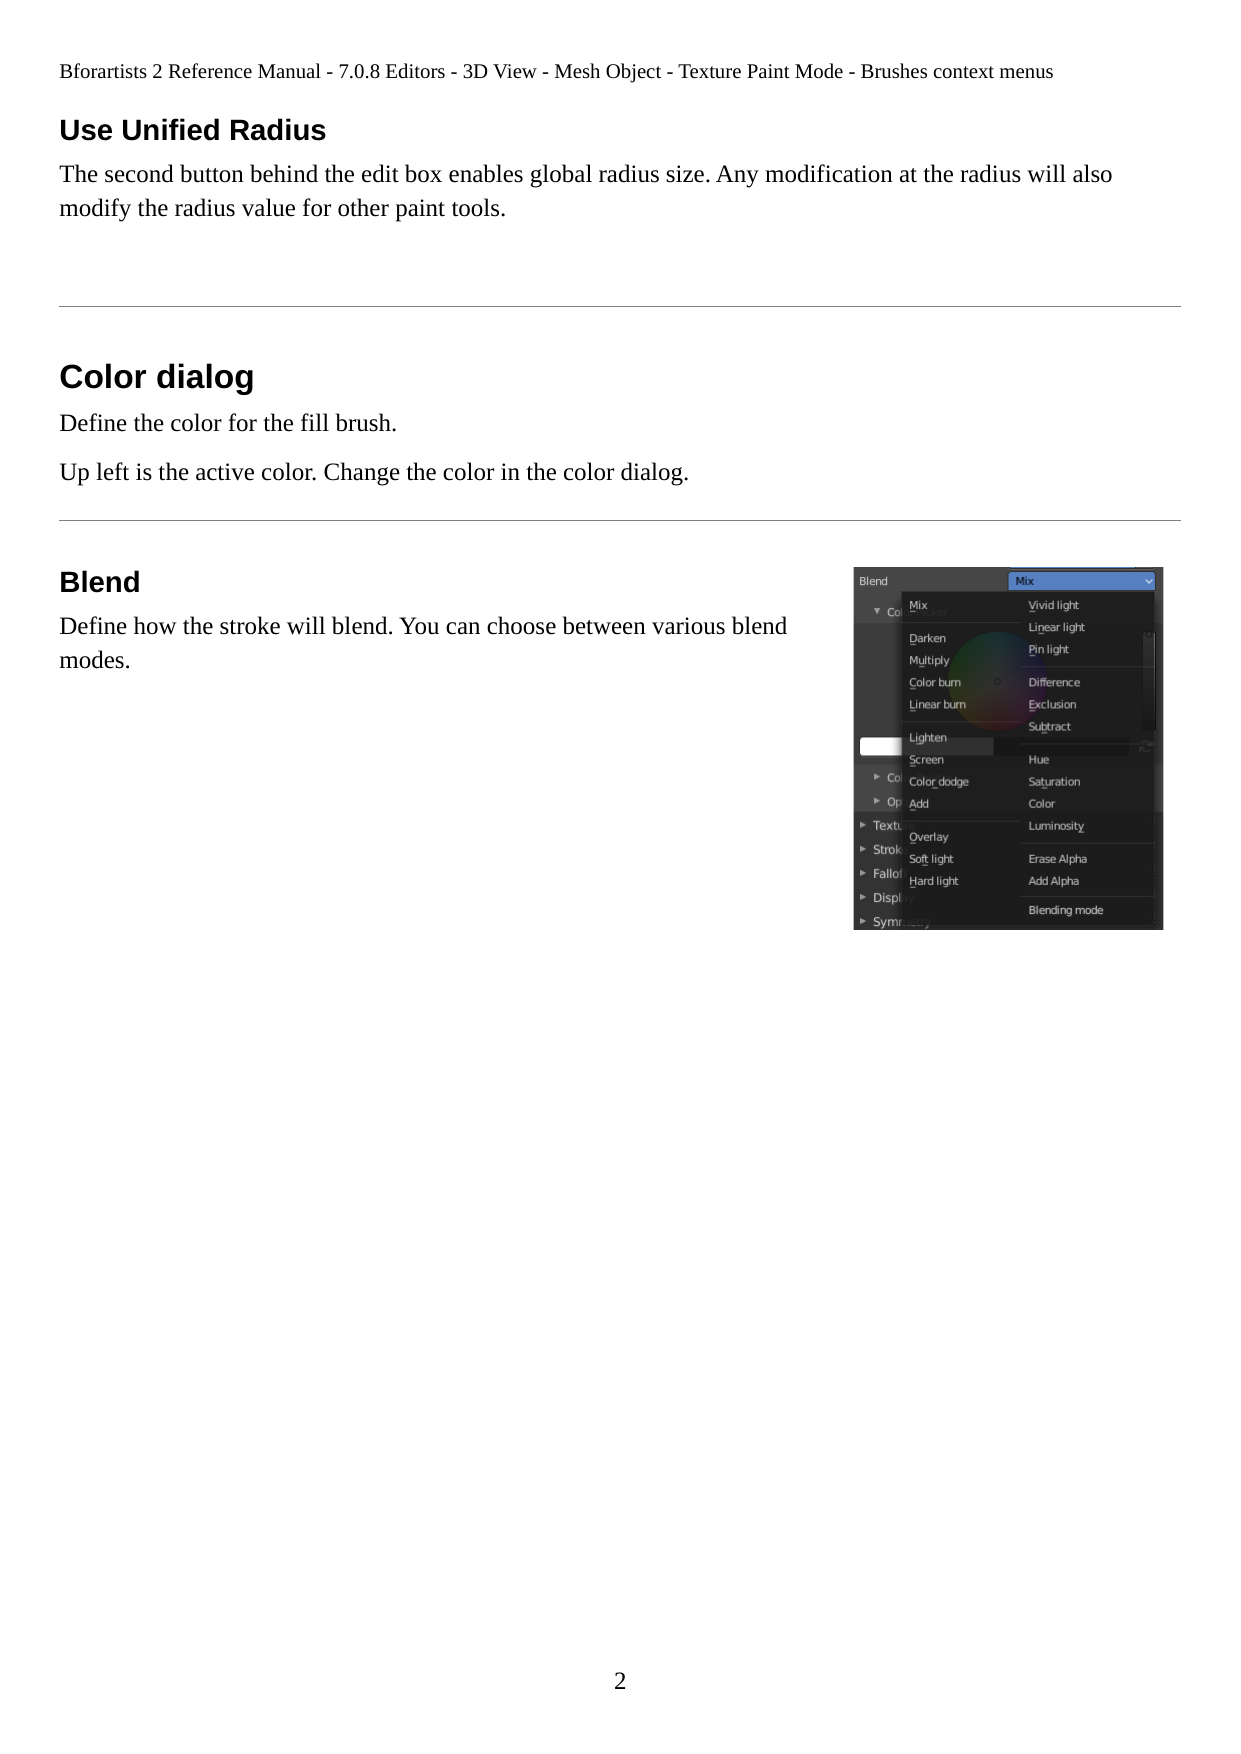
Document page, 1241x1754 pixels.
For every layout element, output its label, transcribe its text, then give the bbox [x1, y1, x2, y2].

subtitle Blend [59, 564, 1181, 598]
text The second button behind the edit box enables global radius size. Any modification at the radius will also modify the radius value for other paint tools. [59, 159, 1181, 222]
text Up left is the active color. Change the color in the color dialog. [59, 457, 1181, 485]
subtitle Color dialog [59, 356, 1181, 395]
subtitle Use Unified Radius [59, 113, 1181, 146]
text Define the color for the fill brush. [59, 408, 1181, 436]
text Define how the stroke will blend. You can choose between various blend modes. [59, 611, 853, 674]
picture [853, 567, 1164, 930]
